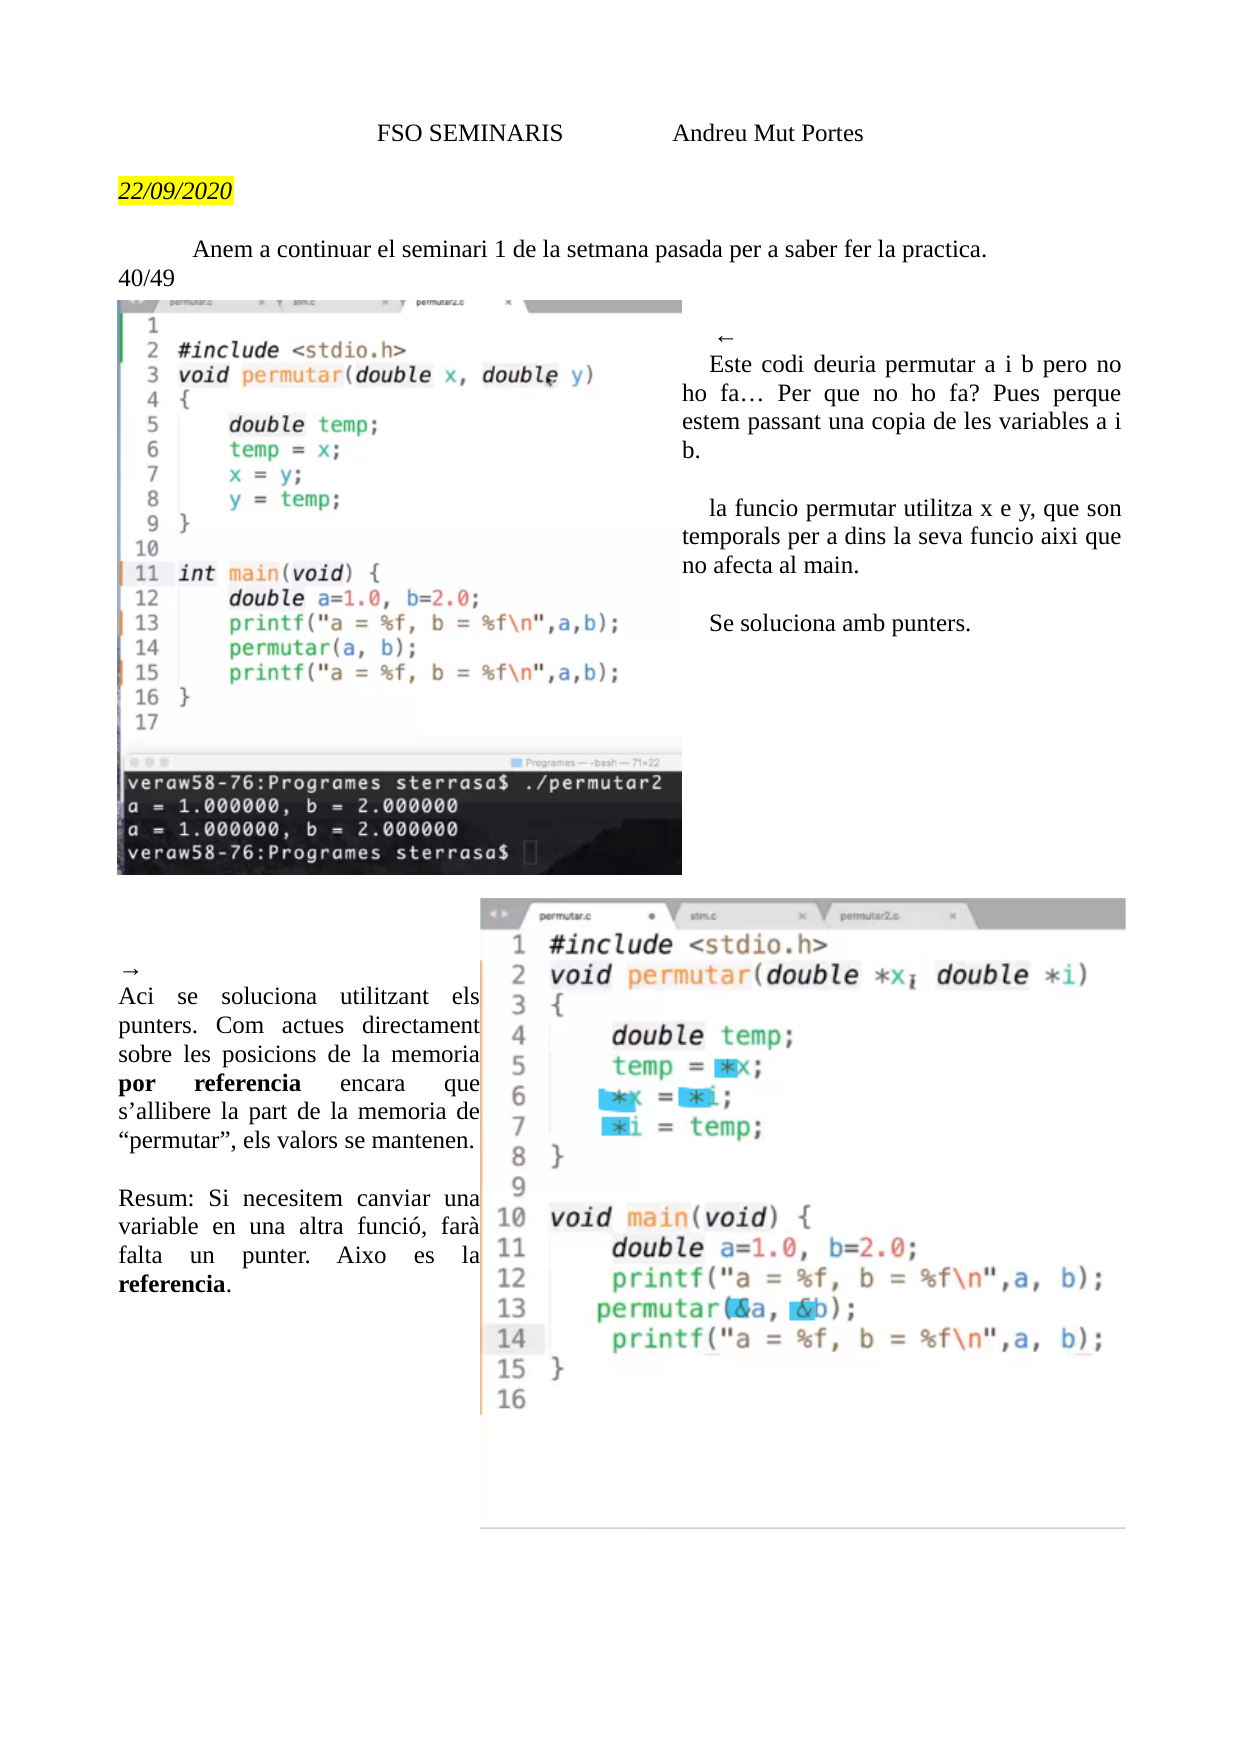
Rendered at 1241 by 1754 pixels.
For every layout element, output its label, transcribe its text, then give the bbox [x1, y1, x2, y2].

text ← [682, 320, 1122, 349]
text 40/49 [118, 263, 1122, 291]
picture [117, 300, 682, 875]
text Se soluciona amb punters. [682, 608, 1122, 636]
text Aci se soluciona utilitzant els punters. Com actues directament sobre les posicions de la memoria por referencia encara que s’allibere la part de la memoria de “permutar”, els valors se mantenen. [118, 981, 480, 1154]
text Este codi deuria permutar a i b pero no ho fa… Per que no ho fa? Pues perque estem passant una copia de les variables a i b. [682, 349, 1122, 464]
picture [480, 898, 1126, 1529]
text Resum: Si necesitem canviar una variable en una altra funció, farà falta un punter. Aixo es la referencia. [118, 1183, 480, 1298]
text 22/09/2020 [118, 176, 1122, 205]
text Anem a continuar el seminari 1 de la setmana pasada per a saber fer la practica. [118, 234, 1122, 263]
text → [118, 953, 480, 981]
text la funcio permutar utilitza x e y, que son temporals per a dins la seva funcio aixi que no afecta al main. [682, 493, 1122, 579]
